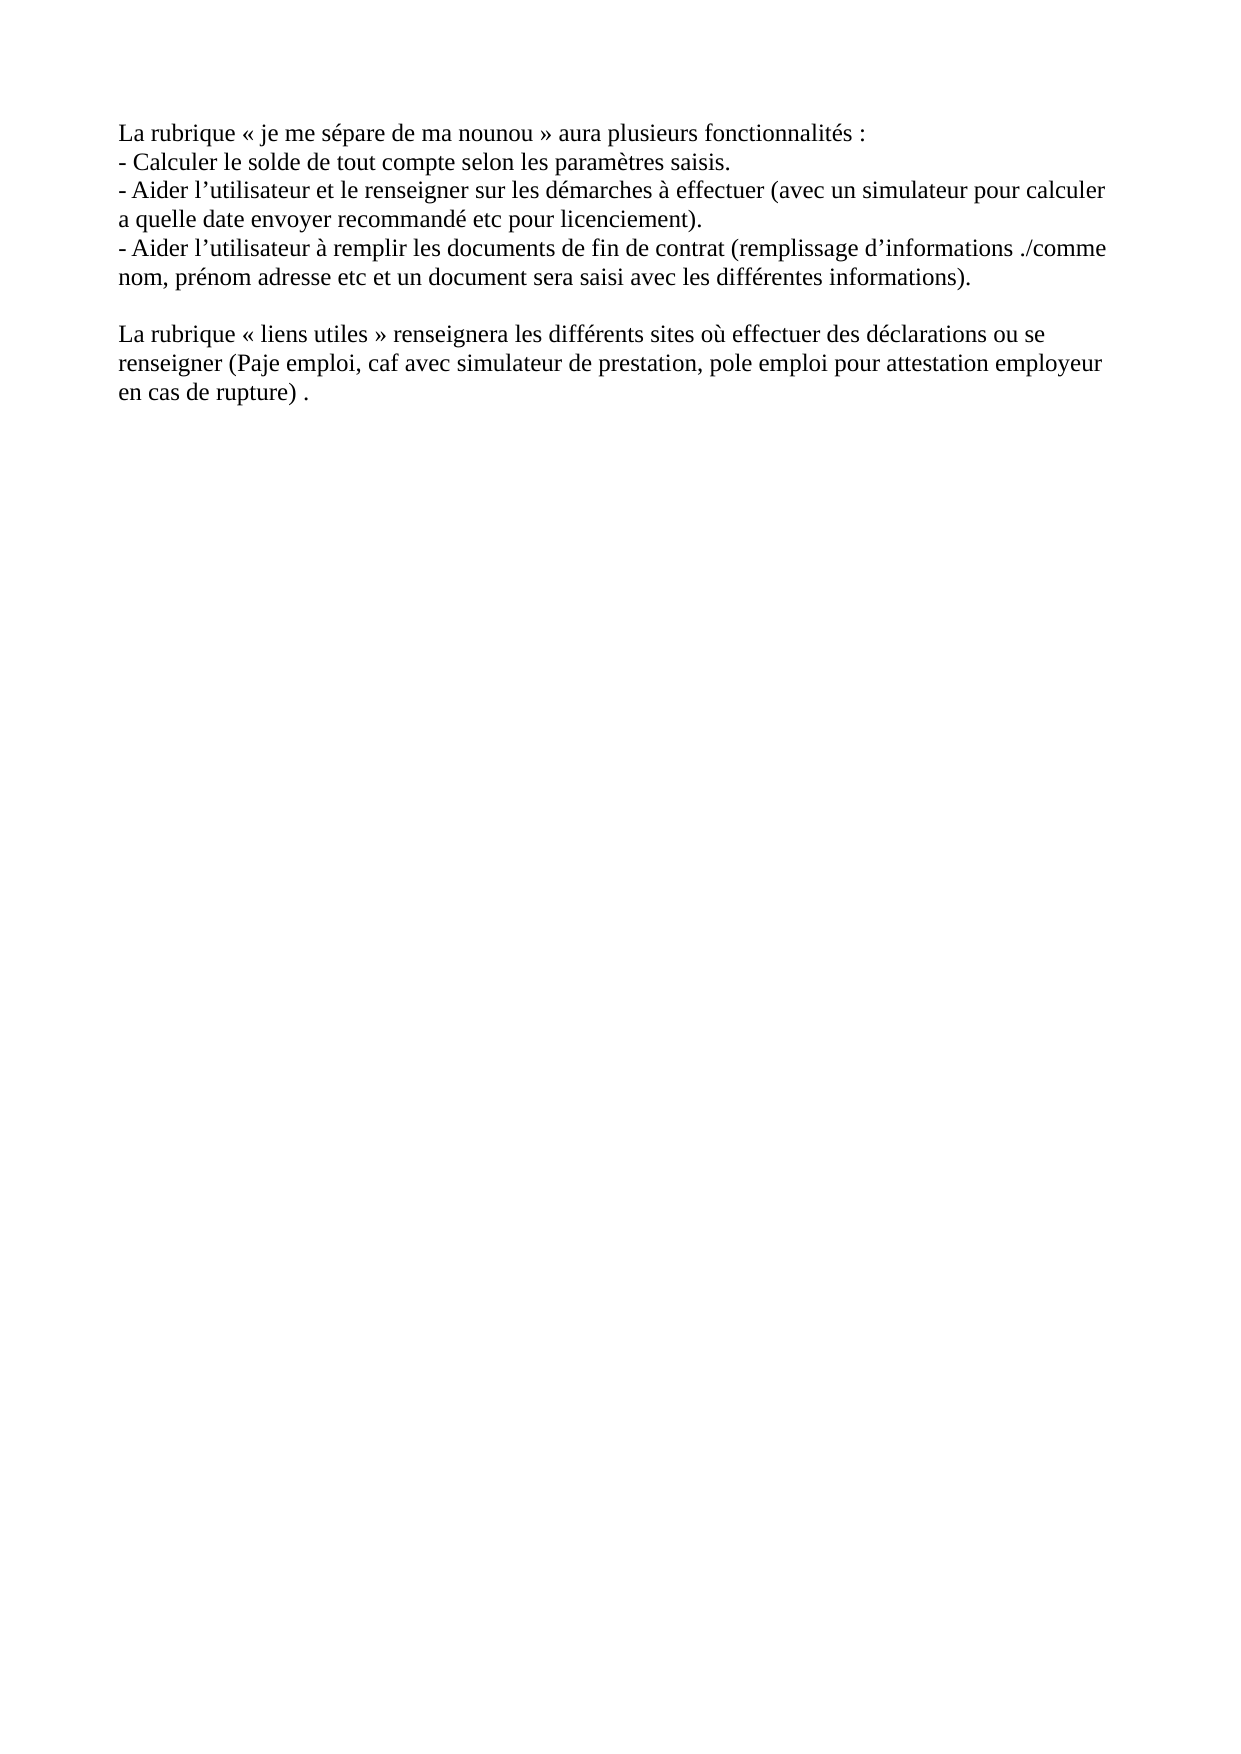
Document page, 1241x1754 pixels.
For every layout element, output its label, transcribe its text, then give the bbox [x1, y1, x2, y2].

subtitle - Aider l’utilisateur et le renseigner sur les démarches à effectuer (avec un simulateur pour calculer a quelle date envoyer recommandé etc pour licenciement). [118, 176, 1122, 233]
subtitle - Aider l’utilisateur à remplir les documents de fin de contrat (remplissage d’informations ./comme nom, prénom adresse etc et un document sera saisi avec les différentes informations). [118, 233, 1122, 291]
subtitle - Calculer le solde de tout compte selon les paramètres saisis. [118, 147, 1122, 176]
subtitle La rubrique « je me sépare de ma nounou » aura plusieurs fonctionnalités : [118, 118, 1122, 147]
subtitle La rubrique « liens utiles » renseignera les différents sites où effectuer des déclarations ou se renseigner (Paje emploi, caf avec simulateur de prestation, pole emploi pour attestation employeur en cas de rupture) . [118, 319, 1122, 406]
